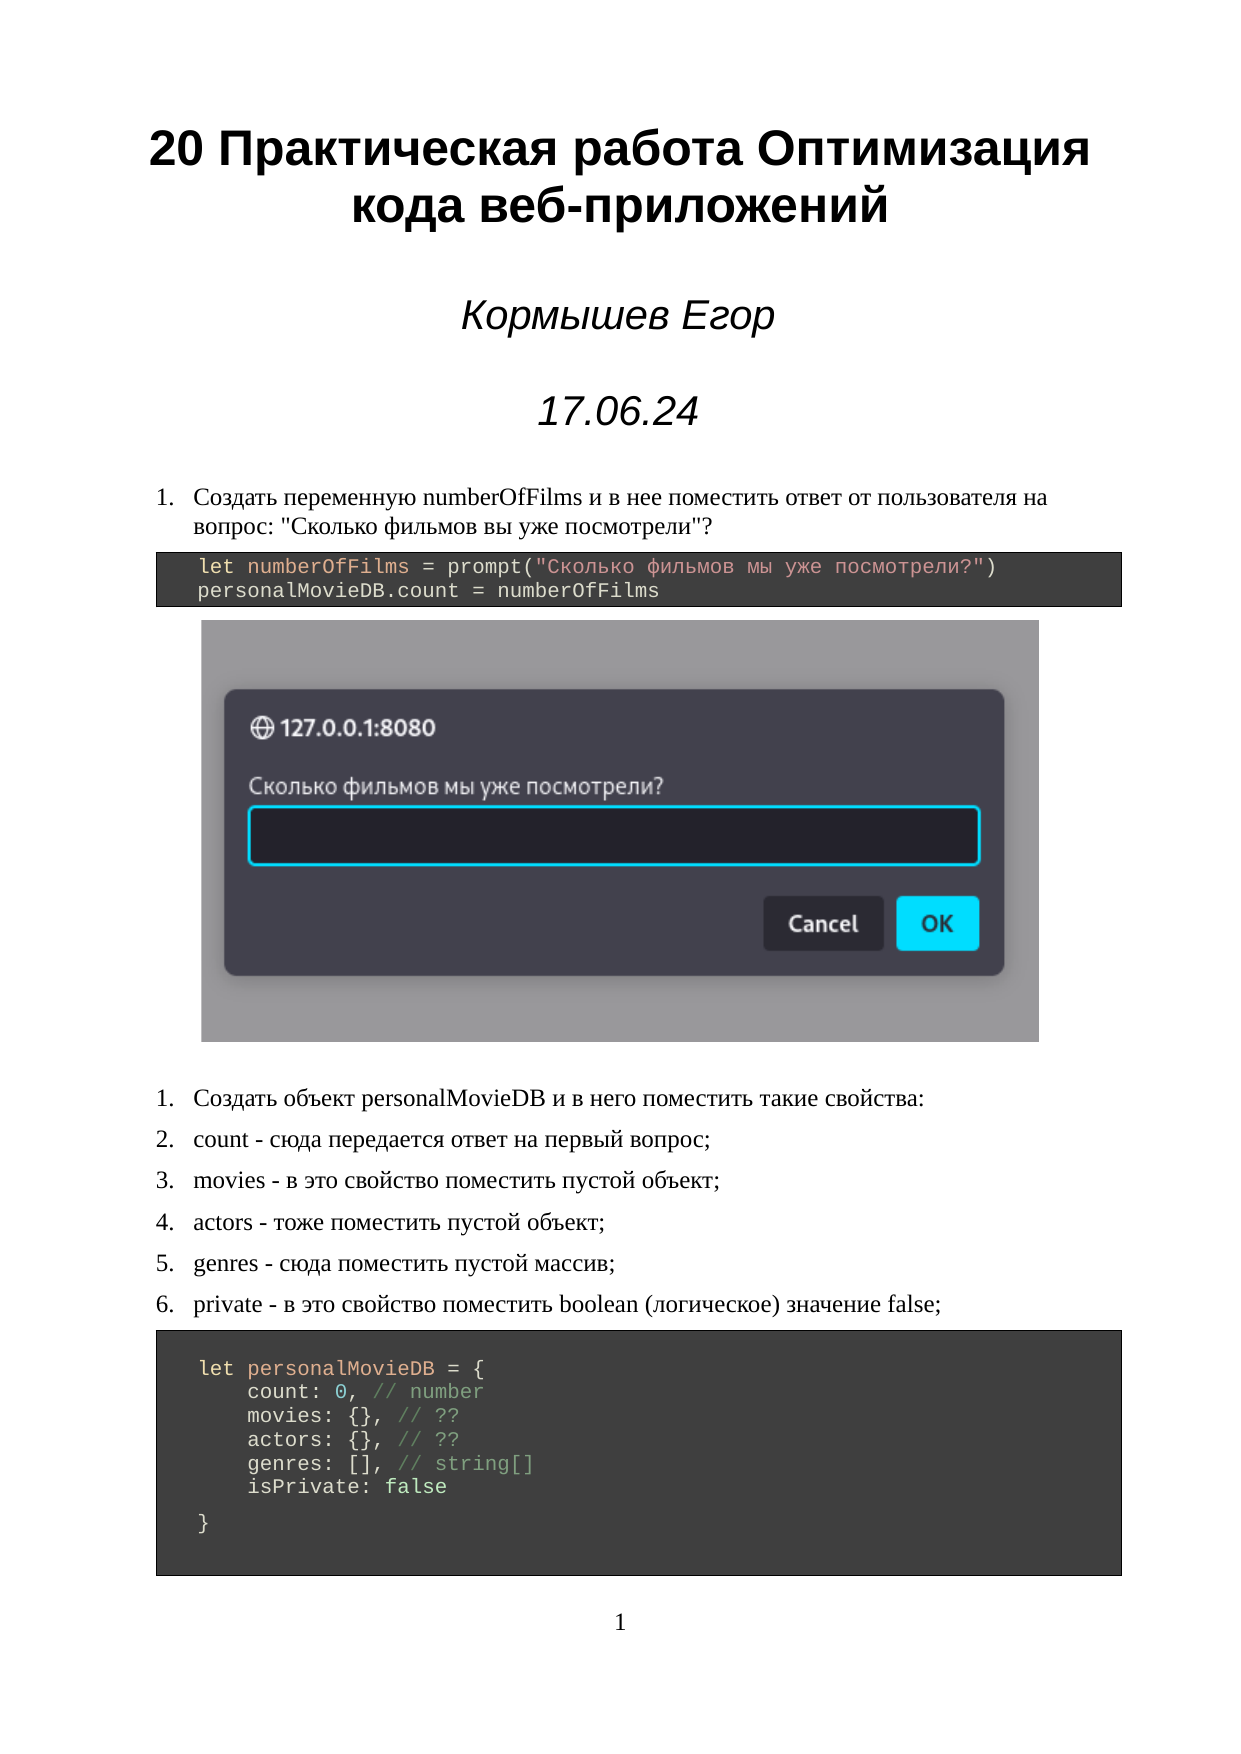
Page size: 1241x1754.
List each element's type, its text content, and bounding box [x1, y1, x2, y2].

list } [157, 1508, 1121, 1536]
list movies - в это свойство поместить пустой объект; [156, 1165, 1122, 1194]
list Создать переменную numberOfFilms и в нее поместить ответ от пользователя на вопрос: "Сколько фильмов вы уже посмотрели"? [156, 482, 1122, 540]
subtitle 17.06.24 [118, 386, 1122, 434]
subtitle Кормышев Егор [118, 291, 1122, 338]
list personalMovieDB.count = numberOfFilms [157, 576, 1121, 606]
list Создать объект personalMovieDB и в него поместить такие свойства: [156, 1083, 1122, 1112]
list isPrivate: false [157, 1472, 1121, 1500]
list private - в это свойство поместить boolean (логическое) значение false; [156, 1289, 1122, 1318]
list genres: [], // string[] [157, 1448, 1121, 1472]
list actors: {}, // ?? [157, 1425, 1121, 1448]
list actors - тоже поместить пустой объект; [156, 1207, 1122, 1235]
list movies: {}, // ?? [157, 1401, 1121, 1425]
list count: 0, // number [157, 1378, 1121, 1401]
list let personalMovieDB = { [157, 1354, 1121, 1378]
list count - сюда передается ответ на первый вопрос; [156, 1124, 1122, 1153]
list let numberOfFilms = prompt("Сколько фильмов мы уже посмотрели?") [157, 553, 1121, 576]
title 20 Практическая работа Оптимизация кода веб-приложений [118, 118, 1122, 233]
list genres - сюда поместить пустой массив; [156, 1248, 1122, 1277]
